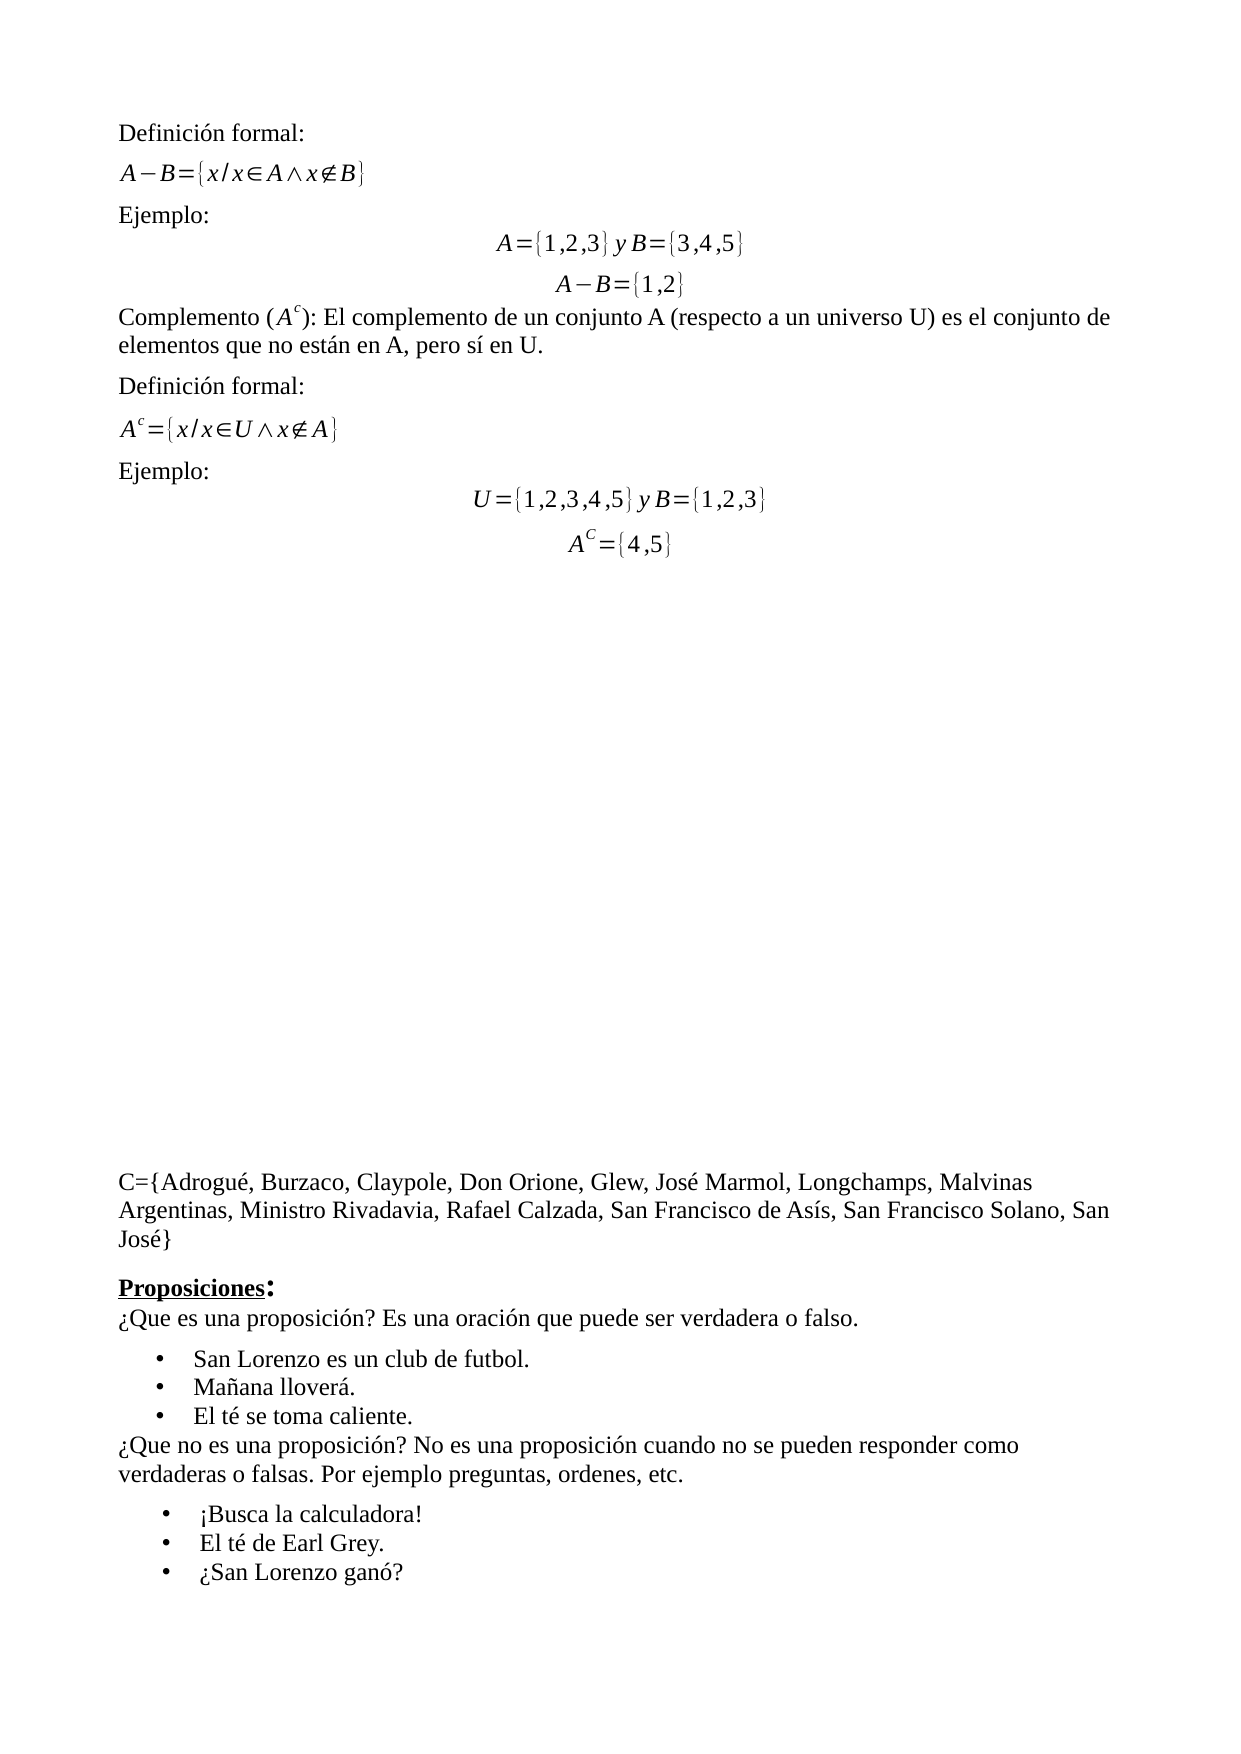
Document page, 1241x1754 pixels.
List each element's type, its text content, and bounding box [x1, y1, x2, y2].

text C={Adrogué, Burzaco, Claypole, Don Orione, Glew, José Marmol, Longchamps, Malvinas Argentinas, Ministro Rivadavia, Rafael Calzada, San Francisco de Asís, San Francisco Solano, San José} [118, 1167, 1122, 1253]
text ¿Que no es una proposición? No es una proposición cuando no se pueden responder como verdaderas o falsas. Por ejemplo preguntas, ordenes, etc. [118, 1430, 1122, 1487]
list ¡Busca la calculadora! [162, 1499, 1122, 1528]
subtitle Proposiciones: [118, 1265, 1122, 1303]
text Ejemplo: [118, 456, 1122, 485]
list ¿San Lorenzo ganó? [162, 1557, 1122, 1585]
list Mañana lloverá. [156, 1372, 1122, 1401]
text ¿Que es una proposición? Es una oración que puede ser verdadera o falso. [118, 1303, 1122, 1332]
text Ejemplo: [118, 200, 1122, 228]
list El té de Earl Grey. [162, 1528, 1122, 1557]
text Definición formal: [118, 371, 1122, 400]
list San Lorenzo es un club de futbol. [156, 1344, 1122, 1372]
text Definición formal: [118, 118, 1122, 147]
text Complemento (): El complemento de un conjunto A (respecto a un universo U) es el conjunto de elementos que no están en A, pero sí en U. [118, 299, 1122, 359]
list El té se toma caliente. [156, 1401, 1122, 1430]
